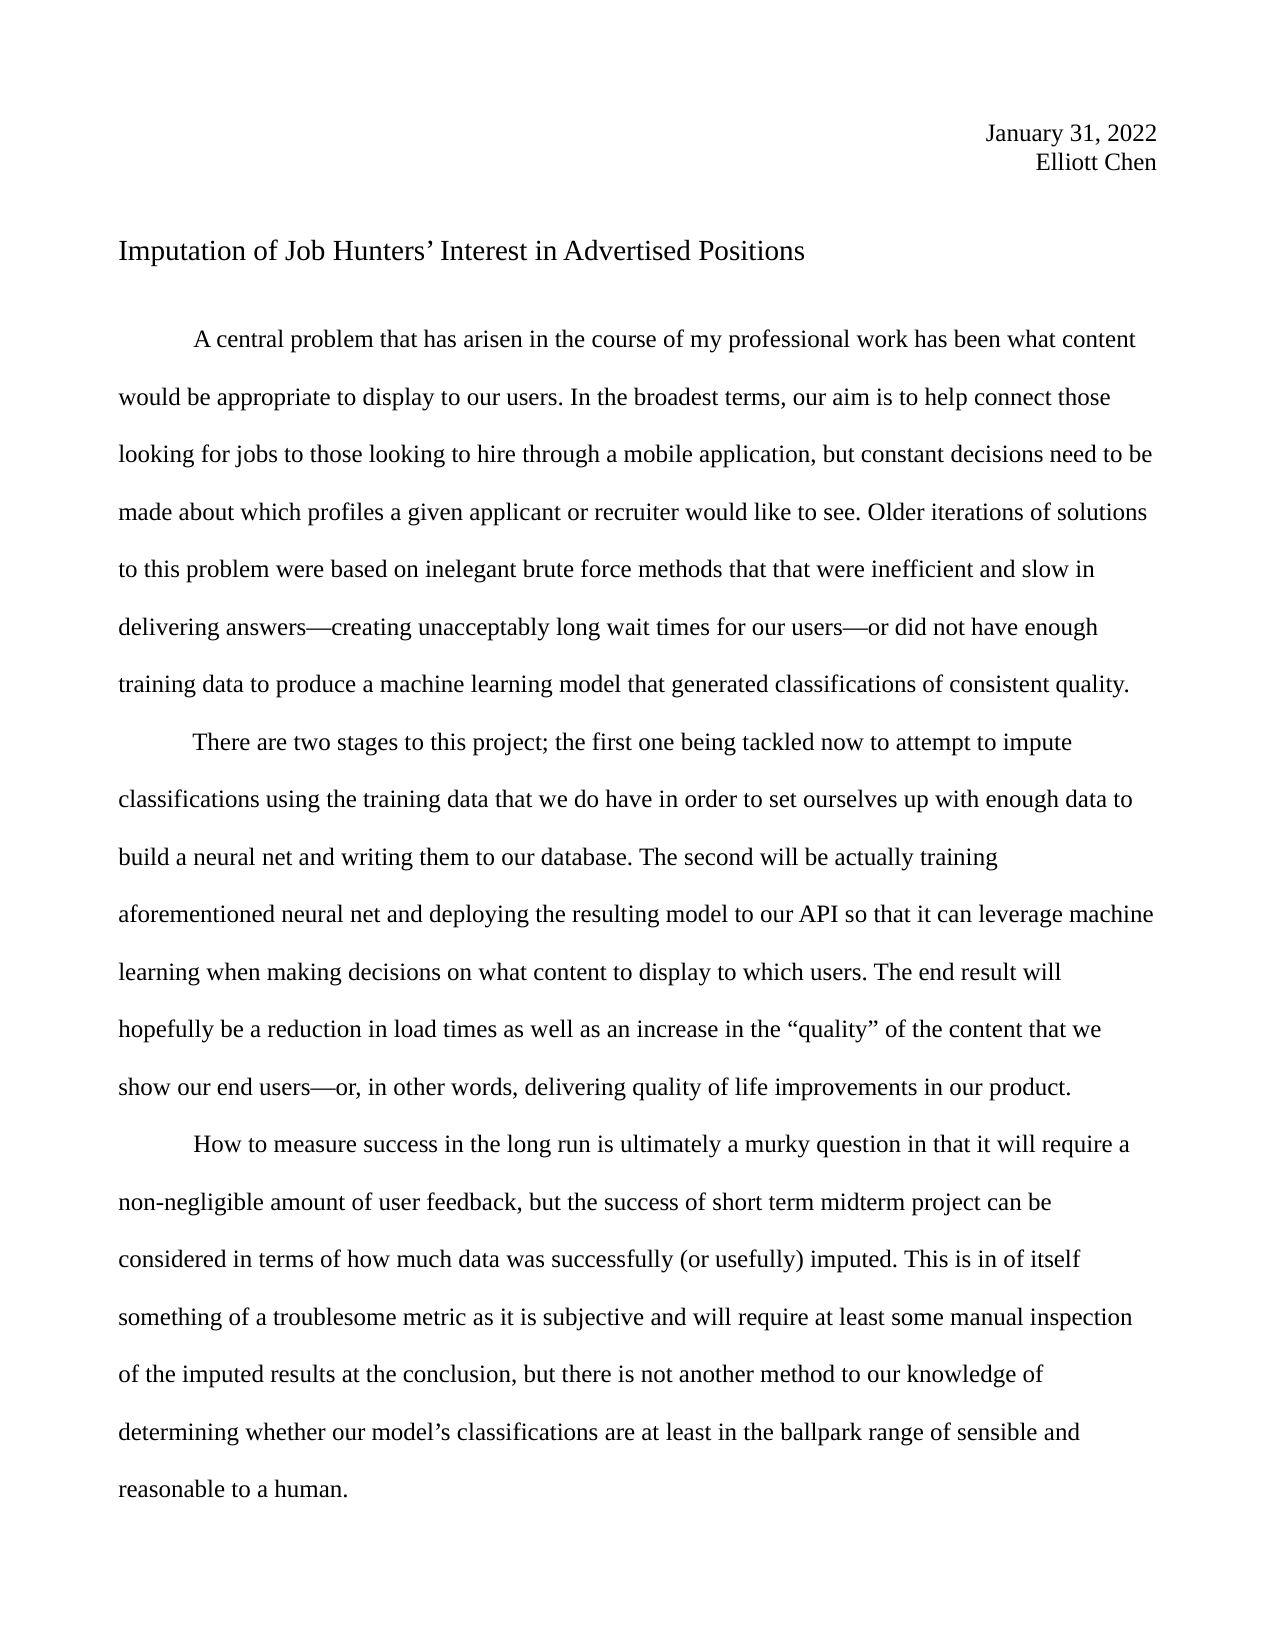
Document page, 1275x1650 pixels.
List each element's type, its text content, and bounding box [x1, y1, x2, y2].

text How to measure success in the long run is ultimately a murky question in that it will require a non-negligible amount of user feedback, but the success of short term midterm project can be considered in terms of how much data was successfully (or usefully) imputed. This is in of itself something of a troublesome metric as it is subjective and will require at least some manual inspection of the imputed results at the conclusion, but there is not another method to our knowledge of determining whether our model’s classifications are at least in the ballpark range of sensible and reasonable to a human. [118, 1129, 1157, 1503]
text Elliott Chen [118, 147, 1157, 176]
text Imputation of Job Hunters’ Interest in Advertised Positions [118, 233, 1157, 267]
text A central problem that has arisen in the course of my professional work has been what content would be appropriate to display to our users. In the broadest terms, our aim is to help connect those looking for jobs to those looking to hire through a mobile application, but constant decisions need to be made about which profiles a given applicant or recruiter would like to see. Older iterations of solutions to this problem were based on inelegant brute force methods that that were inefficient and slow in delivering answers—creating unacceptably long wait times for our users—or did not have enough training data to produce a machine learning model that generated classifications of consistent quality. There are two stages to this project; the first one being tackled now to attempt to impute classifications using the training data that we do have in order to set ourselves up with enough data to build a neural net and writing them to our database. The second will be actually training aforementioned neural net and deploying the resulting model to our API so that it can leverage machine learning when making decisions on what content to display to which users. The end result will hopefully be a reduction in load times as well as an increase in the “quality” of the content that we show our end users—or, in other words, delivering quality of life improvements in our product. [118, 324, 1157, 1100]
text January 31, 2022 [118, 118, 1157, 147]
